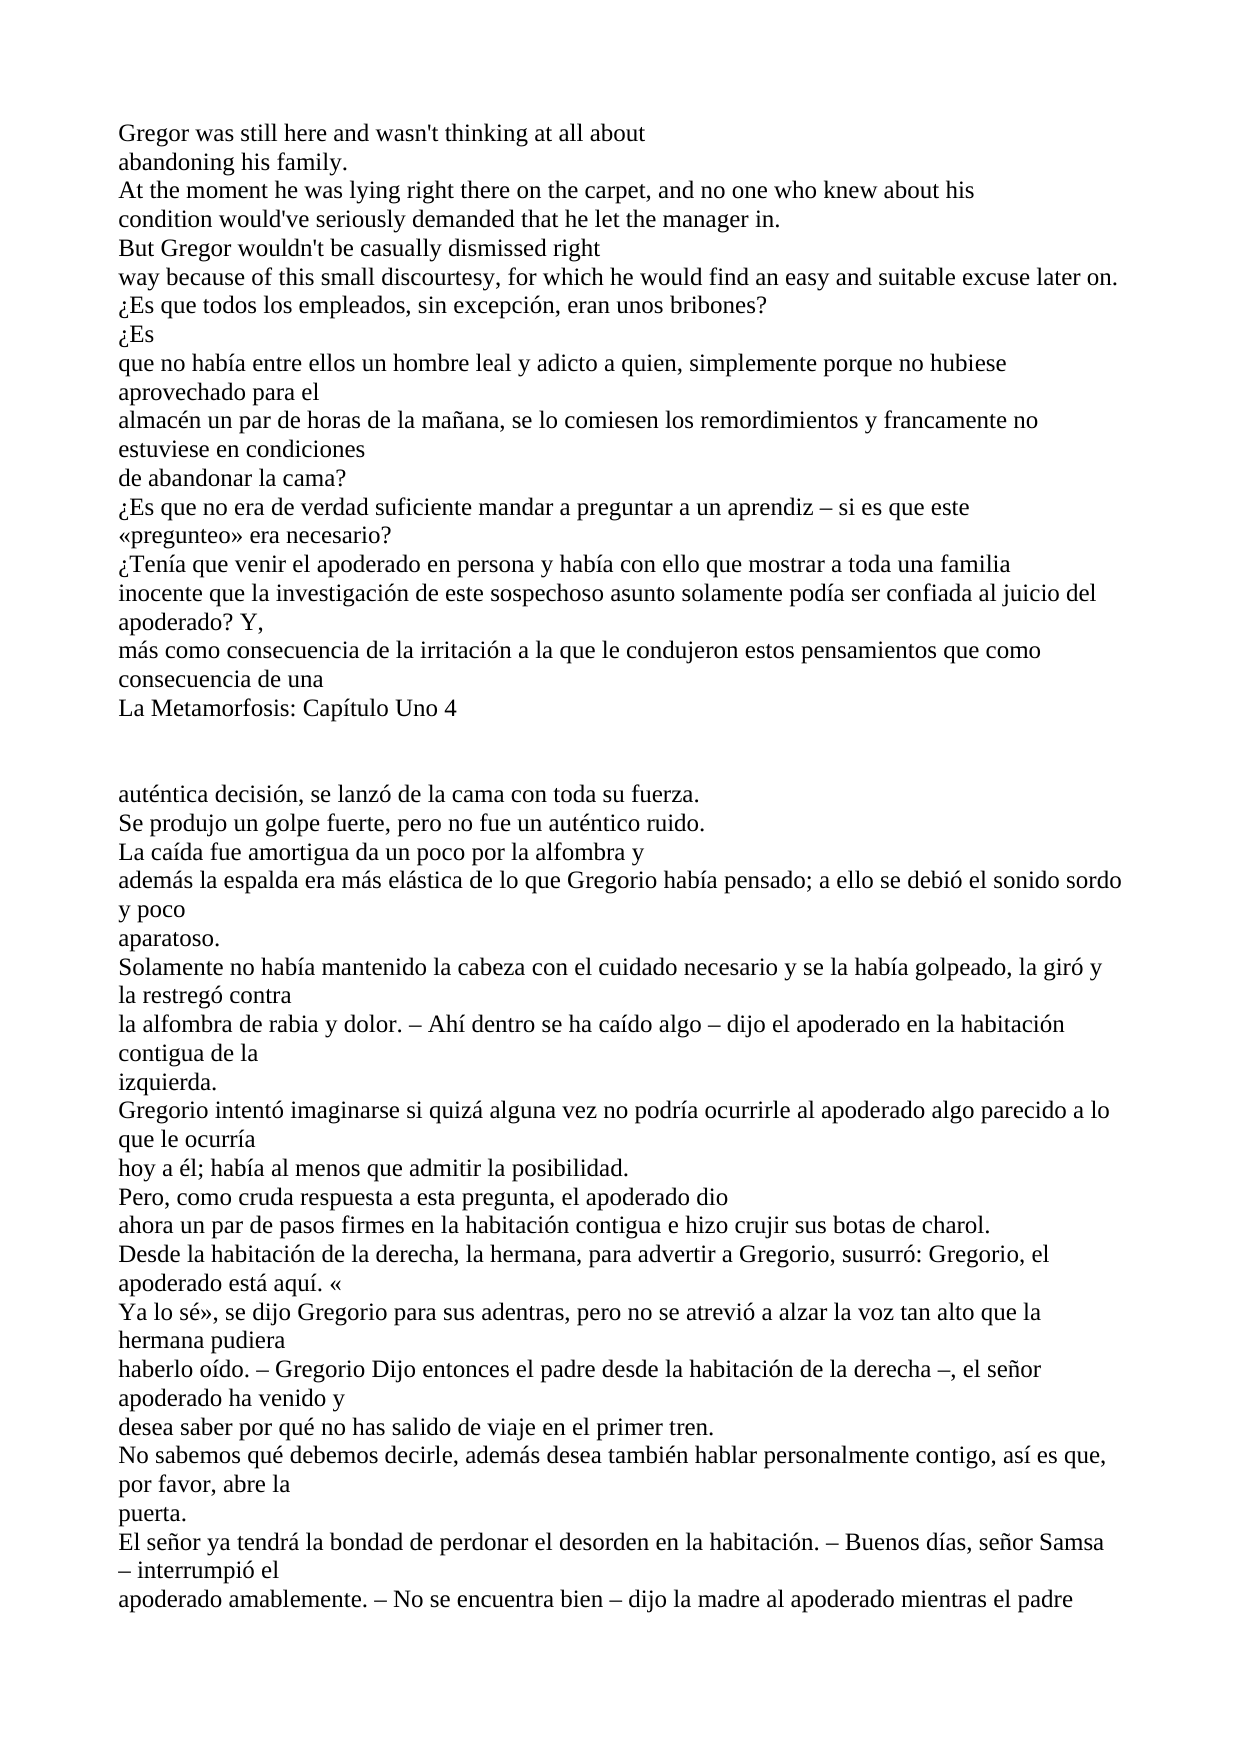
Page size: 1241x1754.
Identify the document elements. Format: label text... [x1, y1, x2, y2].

text ¿Es [118, 319, 1122, 348]
text almacén un par de horas de la mañana, se lo comiesen los remordimientos y francamente no estuviese en condiciones [118, 406, 1122, 463]
text puerta. [118, 1498, 1122, 1527]
text ¿Es que todos los empleados, sin excepción, eran unos bribones? [118, 291, 1122, 319]
text inocente que la investigación de este sospechoso asunto solamente podía ser confiada al juicio del apoderado? Y, [118, 578, 1122, 636]
text Solamente no había mantenido la cabeza con el cuidado necesario y se la había golpeado, la giró y la restregó contra [118, 952, 1122, 1009]
text But Gregor wouldn't be casually dismissed right [118, 233, 1122, 262]
text además la espalda era más elástica de lo que Gregorio había pensado; a ello se debió el sonido sordo y poco [118, 866, 1122, 923]
text que no había entre ellos un hombre leal y adicto a quien, simplemente porque no hubiese aprovechado para el [118, 348, 1122, 406]
text condition would've seriously demanded that he let the manager in. [118, 204, 1122, 233]
text desea saber por qué no has salido de viaje en el primer tren. [118, 1412, 1122, 1441]
text At the moment he was lying right there on the carpet, and no one who knew about his [118, 176, 1122, 204]
text Gregorio intentó imaginarse si quizá alguna vez no podría ocurrirle al apoderado algo parecido a lo que le ocurría [118, 1096, 1122, 1153]
text de abandonar la cama? [118, 463, 1122, 492]
text apoderado amablemente. – No se encuentra bien – dijo la madre al apoderado mientras el padre [118, 1584, 1122, 1613]
text ahora un par de pasos firmes en la habitación contigua e hizo crujir sus botas de charol. [118, 1211, 1122, 1239]
text haberlo oído. – Gregorio Dijo entonces el padre desde la habitación de la derecha –, el señor apoderado ha venido y [118, 1354, 1122, 1412]
text Ya lo sé», se dijo Gregorio para sus adentras, pero no se atrevió a alzar la voz tan alto que la hermana pudiera [118, 1297, 1122, 1354]
text izquierda. [118, 1067, 1122, 1096]
text más como consecuencia de la irritación a la que le condujeron estos pensamientos que como consecuencia de una [118, 636, 1122, 693]
text ¿Es que no era de verdad suficiente mandar a preguntar a un aprendiz – si es que este [118, 492, 1122, 521]
text Pero, como cruda respuesta a esta pregunta, el apoderado dio [118, 1182, 1122, 1211]
text Gregor was still here and wasn't thinking at all about [118, 118, 1122, 147]
text La Metamorfosis: Capítulo Uno 4 [118, 693, 1122, 722]
text El señor ya tendrá la bondad de perdonar el desorden en la habitación. – Buenos días, señor Samsa – interrumpió el [118, 1527, 1122, 1584]
text La caída fue amortigua da un poco por la alfombra y [118, 837, 1122, 866]
text Desde la habitación de la derecha, la hermana, para advertir a Gregorio, susurró: Gregorio, el apoderado está aquí. « [118, 1239, 1122, 1297]
text la alfombra de rabia y dolor. – Ahí dentro se ha caído algo – dijo el apoderado en la habitación contigua de la [118, 1009, 1122, 1067]
text No sabemos qué debemos decirle, además desea también hablar personalmente contigo, así es que, por favor, abre la [118, 1441, 1122, 1498]
text abandoning his family. [118, 147, 1122, 176]
text Se produjo un golpe fuerte, pero no fue un auténtico ruido. [118, 808, 1122, 837]
text ¿Tenía que venir el apoderado en persona y había con ello que mostrar a toda una familia [118, 549, 1122, 578]
text way because of this small discourtesy, for which he would find an easy and suitable excuse later on. [118, 262, 1122, 291]
text auténtica decisión, se lanzó de la cama con toda su fuerza. [118, 779, 1122, 808]
text aparatoso. [118, 923, 1122, 952]
text hoy a él; había al menos que admitir la posibilidad. [118, 1153, 1122, 1182]
text «pregunteo» era necesario? [118, 521, 1122, 549]
